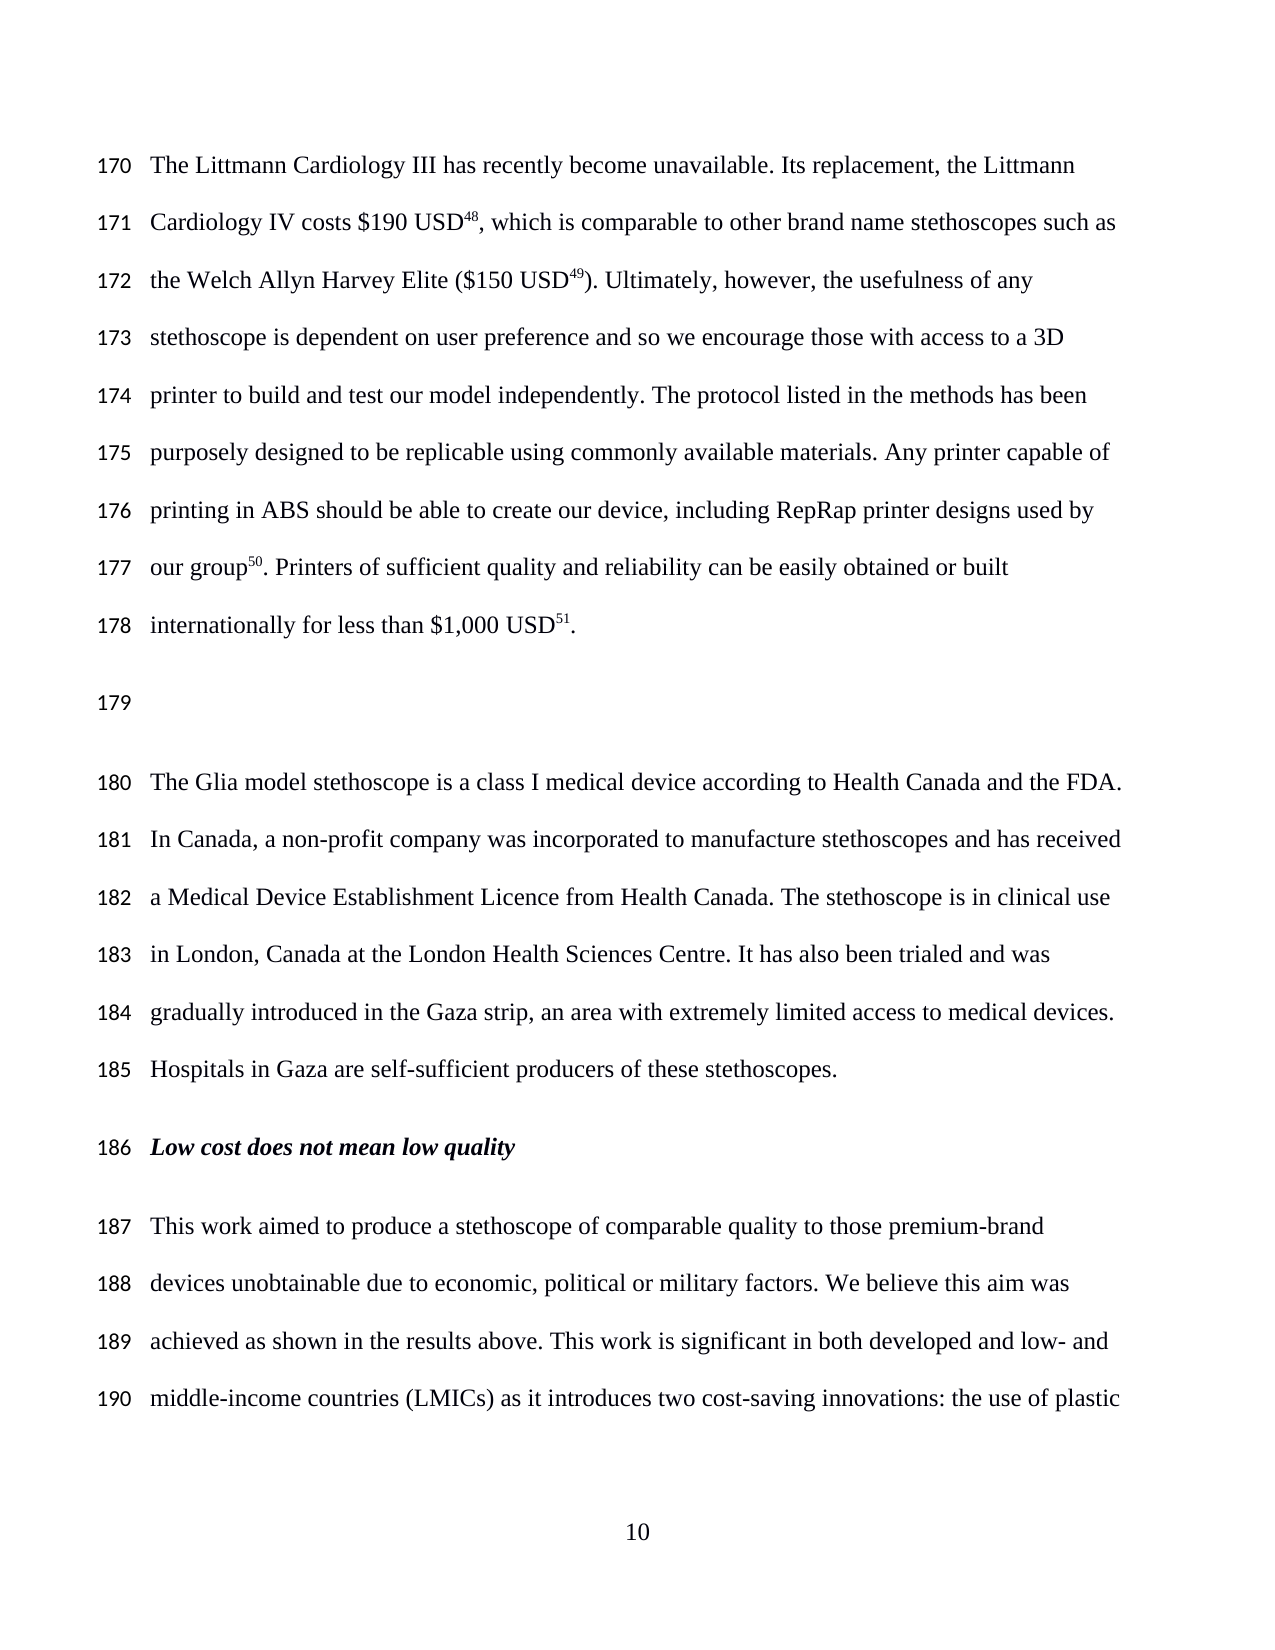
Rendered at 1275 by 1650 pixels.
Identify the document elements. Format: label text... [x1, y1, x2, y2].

text The Littmann Cardiology III has recently become unavailable. Its replacement, the Littmann Cardiology IV costs $190 USD48, which is comparable to other brand name stethoscopes such as the Welch Allyn Harvey Elite ($150 USD49). Ultimately, however, the usefulness of any stethoscope is dependent on user preference and so we encourage those with access to a 3D printer to build and test our model independently. The protocol listed in the methods has been purposely designed to be replicable using commonly available materials. Any printer capable of printing in ABS should be able to create our device, including RepRap printer designs used by our group50. Printers of sufficient quality and reliability can be easily obtained or built internationally for less than $1,000 USD51. [150, 150, 1125, 639]
text Low cost does not mean low quality [150, 1132, 1125, 1161]
text The Glia model stethoscope is a class I medical device according to Health Canada and the FDA. In Canada, a non-profit company was incorporated to manufacture stethoscopes and has received a Medical Device Establishment Licence from Health Canada. The stethoscope is in clinical use in London, Canada at the London Health Sciences Centre. It has also been trialed and was gradually introduced in the Gaza strip, an area with extremely limited access to medical devices. Hospitals in Gaza are self-sufficient producers of these stethoscopes. [150, 767, 1125, 1083]
text This work aimed to produce a stethoscope of comparable quality to those premium-brand devices unobtainable due to economic, political or military factors. We believe this aim was achieved as shown in the results above. This work is significant in both developed and low- and middle-income countries (LMICs) as it introduces two cost-saving innovations: the use of plastic [150, 1211, 1125, 1412]
